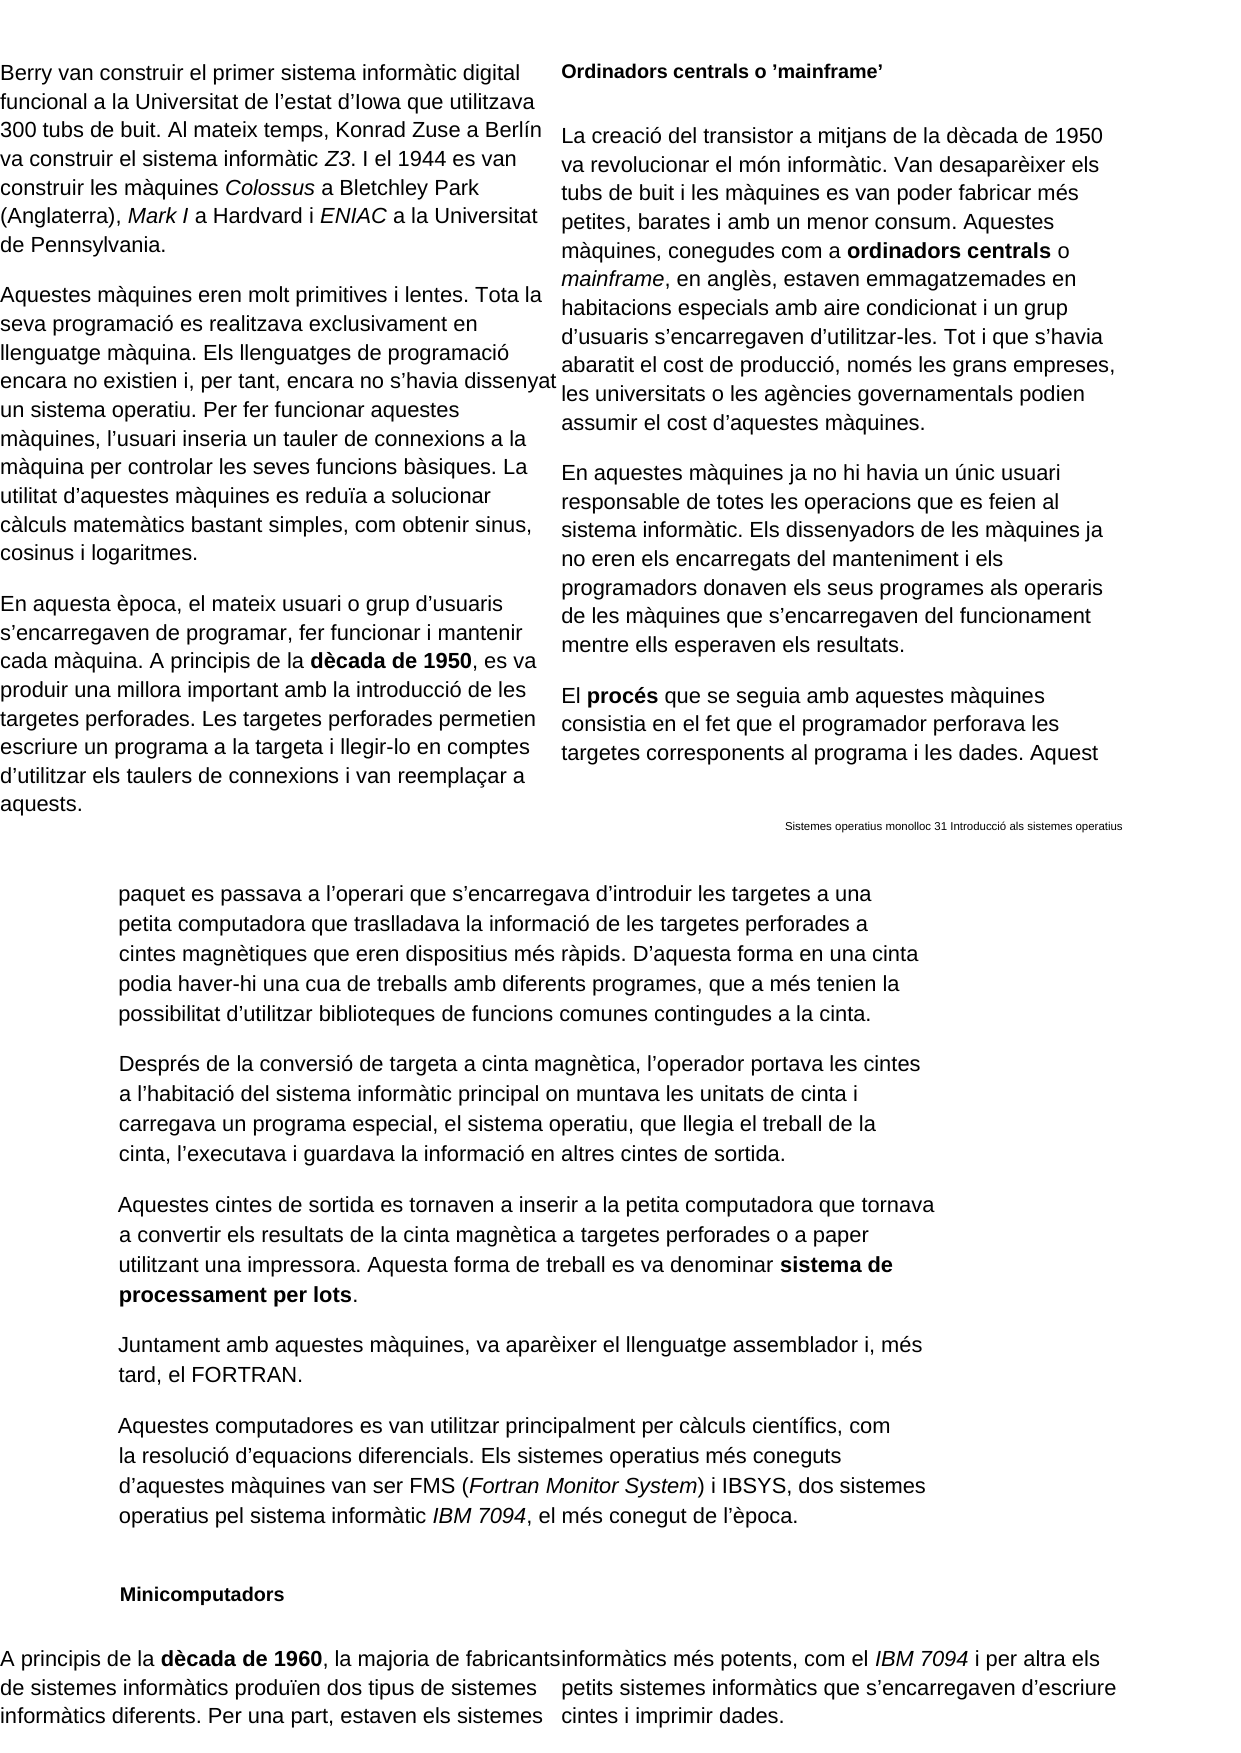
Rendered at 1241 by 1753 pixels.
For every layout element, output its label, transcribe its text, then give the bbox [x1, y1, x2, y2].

text cinta, l’executava i guardava la informació en altres cintes de sortida. [119, 1141, 1122, 1167]
text En aquesta època, el mateix usuari o grup d’usuaris s’encarregaven de programar, fer funcionar i mantenir cada màquina. A principis de la dècada de 1950, es va produir una millora important amb la introducció de les targetes perforades. Les targetes perforades permetien escriure un programa a la targeta i llegir-lo en comptes d’utilitzar els taulers de connexions i van reemplaçar a aquests. [0, 591, 561, 817]
text El procés que se seguia amb aquestes màquines consistia en el fet que el programador perforava les targetes corresponents al programa i les dades. Aquest [561, 683, 1122, 765]
text a l’habitació del sistema informàtic principal on muntava les unitats de cinta i [119, 1081, 1122, 1107]
text Sistemes operatius monolloc 31 Introducció als sistemes operatius [0, 820, 1123, 833]
text Aquestes cintes de sortida es tornaven a inserir a la petita computadora que tornava [118, 1192, 1122, 1217]
text Juntament amb aquestes màquines, va aparèixer el llenguatge assemblador i, més [118, 1332, 1122, 1358]
text a convertir els resultats de la cinta magnètica a targetes perforades o a paper [119, 1222, 1122, 1247]
text Berry van construir el primer sistema informàtic digital funcional a la Universitat de l’estat d’Iowa que utilitzava 300 tubs de buit. Al mateix temps, Konrad Zuse a Berlín va construir el sistema informàtic Z3. I el 1944 es van construir les màquines Colossus a Bletchley Park (Anglaterra), Mark I a Hardvard i ENIAC a la Universitat de Pennsylvania. [0, 60, 561, 257]
text utilitzant una impressora. Aquesta forma de treball es va denominar sistema de [118, 1252, 1122, 1277]
text carregava un programa especial, el sistema operatiu, que llegia el treball de la [119, 1111, 1122, 1137]
text possibilitat d’utilitzar biblioteques de funcions comunes contingudes a la cinta. [118, 1001, 1122, 1026]
text Ordinadors centrals o ’mainframe’ [561, 60, 1122, 83]
text la resolució d’equacions diferencials. Els sistemes operatius més coneguts [118, 1443, 1122, 1468]
text tard, el FORTRAN. [118, 1362, 1122, 1388]
text En aquestes màquines ja no hi havia un únic usuari responsable de totes les operacions que es feien al sistema informàtic. Els dissenyadors de les màquines ja no eren els encarregats del manteniment i els programadors donaven els seus programes als operaris de les màquines que s’encarregaven del funcionament mentre ells esperaven els resultats. [561, 460, 1122, 657]
text A principis de la dècada de 1960, la majoria de fabricants de sistemes informàtics produïen dos tipus de sistemes informàtics diferents. Per una part, estaven els sistemes informàtics més potents, com el IBM 7094 i per altra els petits sistemes informàtics que s’encarregaven d’escriure cintes i imprimir dades. [0, 1646, 1122, 1728]
text petita computadora que traslladava la informació de les targetes perforades a [118, 911, 1122, 936]
text d’aquestes màquines van ser FMS (Fortran Monitor System) i IBSYS, dos sistemes [119, 1473, 1122, 1498]
text cintes magnètiques que eren dispositius més ràpids. D’aquesta forma en una cinta [119, 941, 1122, 966]
text podia haver-hi una cua de treballs amb diferents programes, que a més tenien la [118, 971, 1122, 996]
text La creació del transistor a mitjans de la dècada de 1950 va revolucionar el món informàtic. Van desaparèixer els tubs de buit i les màquines es van poder fabricar més petites, barates i amb un menor consum. Aquestes màquines, conegudes com a ordinadors centrals o mainframe, en anglès, estaven emmagatzemades en habitacions especials amb aire condicionat i un grup d’usuaris s’encarregaven d’utilitzar-les. Tot i que s’havia abaratit el cost de producció, només les grans empreses, les universitats o les agències governamentals podien assumir el cost d’aquestes màquines. [561, 123, 1122, 435]
text paquet es passava a l’operari que s’encarregava d’introduir les targetes a una [118, 881, 1122, 906]
text Aquestes computadores es van utilitzar principalment per càlculs científics, com [118, 1413, 1122, 1438]
text processament per lots. [118, 1282, 1122, 1307]
text operatius pel sistema informàtic IBM 7094, el més conegut de l’època. [119, 1503, 1122, 1528]
text Després de la conversió de targeta a cinta magnètica, l’operador portava les cintes [118, 1051, 1122, 1077]
text Minicomputadors [119, 1583, 1122, 1605]
text Aquestes màquines eren molt primitives i lentes. Tota la seva programació es realitzava exclusivament en llenguatge màquina. Els llenguatges de programació encara no existien i, per tant, encara no s’havia dissenyat un sistema operatiu. Per fer funcionar aquestes màquines, l’usuari inseria un tauler de connexions a la màquina per controlar les seves funcions bàsiques. La utilitat d’aquestes màquines es reduïa a solucionar càlculs matemàtics bastant simples, com obtenir sinus, cosinus i logaritmes. [0, 282, 561, 565]
